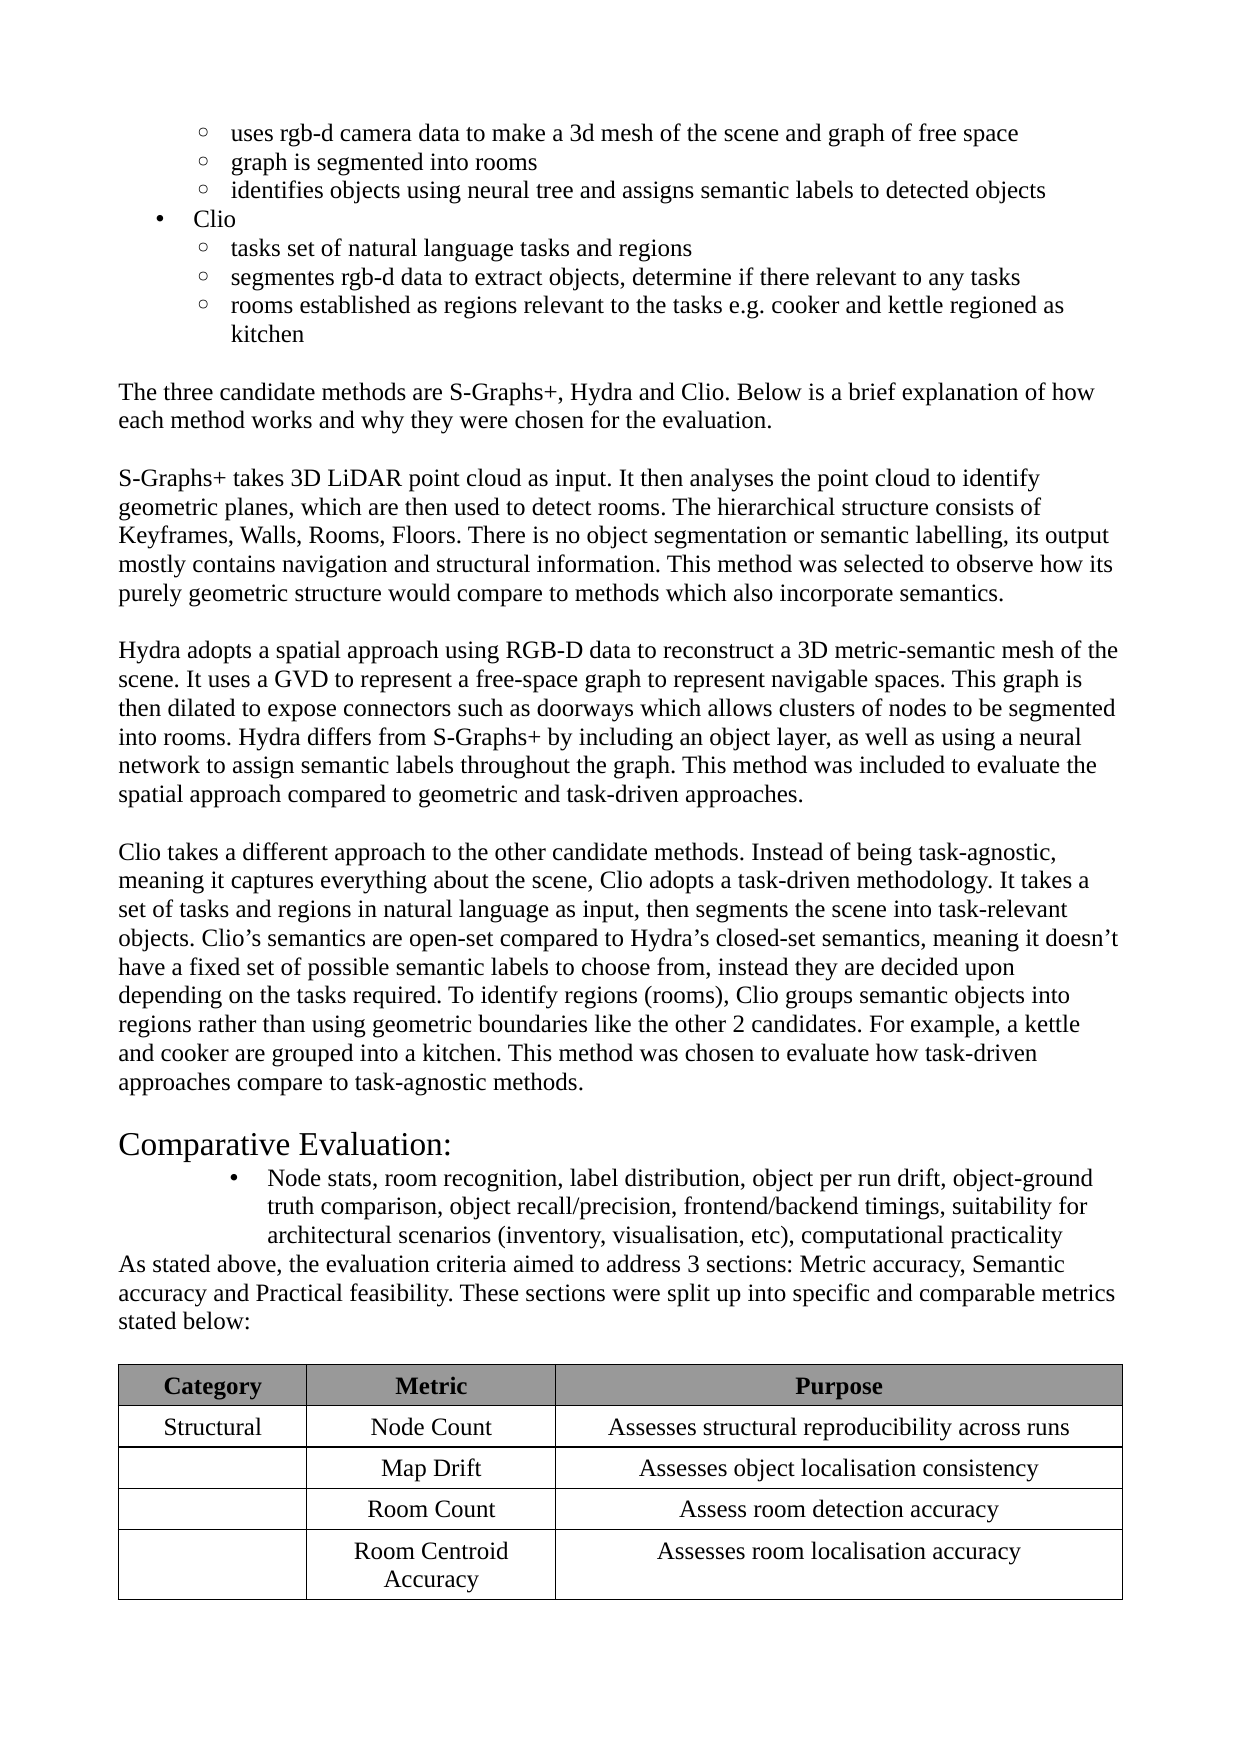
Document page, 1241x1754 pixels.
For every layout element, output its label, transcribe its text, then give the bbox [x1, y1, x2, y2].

table_header Purpose [556, 1365, 1122, 1405]
list tasks set of natural language tasks and regions [193, 233, 1122, 262]
table_header Metric [307, 1365, 555, 1405]
table_cell Node Count [307, 1406, 555, 1446]
table_cell [119, 1489, 306, 1529]
text Comparative Evaluation: [118, 1124, 1122, 1163]
list Node stats, room recognition, label distribution, object per run drift, object-ground truth comparison, object recall/precision, frontend/backend timings, suitability for architectural scenarios (inventory, visualisation, etc), computational practicality [229, 1163, 1122, 1249]
list rooms established as regions relevant to the tasks e.g. cooker and kettle regioned as kitchen [193, 291, 1122, 348]
table_cell Room Centroid Accuracy [307, 1530, 555, 1599]
table_cell Assess room detection accuracy [556, 1489, 1122, 1529]
list segmentes rgb-d data to extract objects, determine if there relevant to any tasks [193, 262, 1122, 291]
list uses rgb-d camera data to make a 3d mesh of the scene and graph of free space [193, 118, 1122, 147]
table_cell [119, 1448, 306, 1488]
list Clio [156, 204, 1122, 233]
table_cell Room Count [307, 1489, 555, 1529]
table_cell [119, 1530, 306, 1599]
text As stated above, the evaluation criteria aimed to address 3 sections: Metric accuracy, Semantic accuracy and Practical feasibility. These sections were split up into specific and comparable metrics stated below: [118, 1249, 1122, 1335]
text Clio takes a different approach to the other candidate methods. Instead of being task-agnostic, meaning it captures everything about the scene, Clio adopts a task-driven methodology. It takes a set of tasks and regions in natural language as input, then segments the scene into task-relevant objects. Clio’s semantics are open-set compared to Hydra’s closed-set semantics, meaning it doesn’t have a fixed set of possible semantic labels to choose from, instead they are decided upon depending on the tasks required. To identify regions (rooms), Clio groups semantic objects into regions rather than using geometric boundaries like the other 2 candidates. For example, a kettle and cooker are grouped into a kitchen. This method was chosen to evaluate how task-driven approaches compare to task-agnostic methods. [118, 837, 1122, 1096]
table_cell Map Drift [307, 1448, 555, 1488]
list graph is segmented into rooms [193, 147, 1122, 176]
text S-Graphs+ takes 3D LiDAR point cloud as input. It then analyses the point cloud to identify geometric planes, which are then used to detect rooms. The hierarchical structure consists of Keyframes, Walls, Rooms, Floors. There is no object segmentation or semantic labelling, its output mostly contains navigation and structural information. This method was selected to observe how its purely geometric structure would compare to methods which also incorporate semantics. [118, 463, 1122, 607]
text The three candidate methods are S-Graphs+, Hydra and Clio. Below is a brief explanation of how each method works and why they were chosen for the evaluation. [118, 377, 1122, 434]
table_cell Structural [119, 1406, 306, 1446]
table_cell Assesses room localisation accuracy [556, 1530, 1122, 1599]
table_cell Assesses object localisation consistency [556, 1448, 1122, 1488]
table_cell Assesses structural reproducibility across runs [556, 1406, 1122, 1446]
table_header Category [119, 1365, 306, 1405]
text Hydra adopts a spatial approach using RGB-D data to reconstruct a 3D metric-semantic mesh of the scene. It uses a GVD to represent a free-space graph to represent navigable spaces. This graph is then dilated to expose connectors such as doorways which allows clusters of nodes to be segmented into rooms. Hydra differs from S-Graphs+ by including an object layer, as well as using a neural network to assign semantic labels throughout the graph. This method was included to evaluate the spatial approach compared to geometric and task-driven approaches. [118, 636, 1122, 808]
list identifies objects using neural tree and assigns semantic labels to detected objects [193, 176, 1122, 204]
